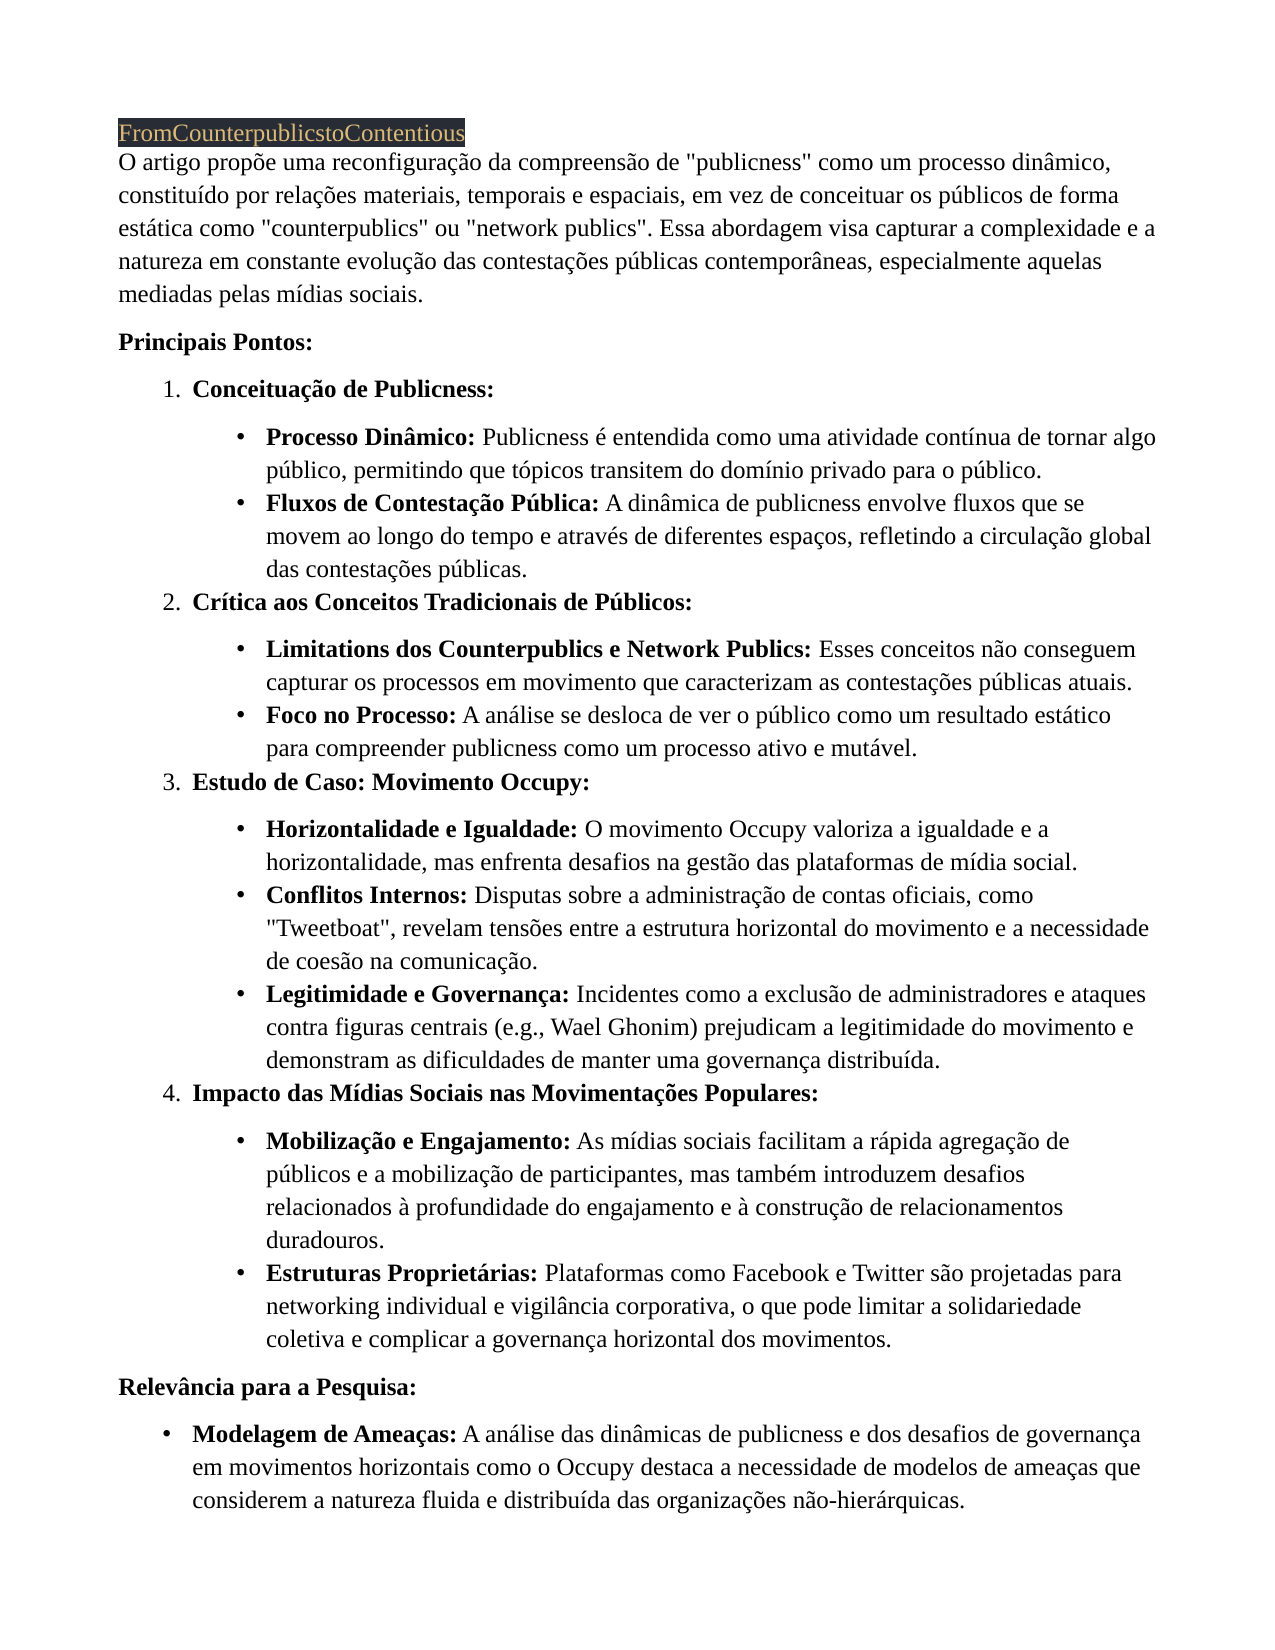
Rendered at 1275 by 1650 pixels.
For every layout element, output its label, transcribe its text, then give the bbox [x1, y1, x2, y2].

list Fluxos de Contestação Pública: A dinâmica de publicness envolve fluxos que se movem ao longo do tempo e através de diferentes espaços, refletindo a circulação global das contestações públicas. [236, 488, 1157, 583]
text Principais Pontos: [118, 327, 1157, 355]
list Crítica aos Conceitos Tradicionais de Públicos: [162, 587, 1157, 616]
list Horizontalidade e Igualdade: O movimento Occupy valoriza a igualdade e a horizontalidade, mas enfrenta desafios na gestão das plataformas de mídia social. [236, 814, 1157, 876]
text Relevância para a Pesquisa: [118, 1372, 1157, 1400]
list Legitimidade e Governança: Incidentes como a exclusão de administradores e ataques contra figuras centrais (e.g., Wael Ghonim) prejudicam a legitimidade do movimento e demonstram as dificuldades de manter uma governança distribuída. [236, 979, 1157, 1074]
text O artigo propõe uma reconfiguração da compreensão de "publicness" como um processo dinâmico, constituído por relações materiais, temporais e espaciais, em vez de conceituar os públicos de forma estática como "counterpublics" ou "network publics". Essa abordagem visa capturar a complexidade e a natureza em constante evolução das contestações públicas contemporâneas, especialmente aquelas mediadas pelas mídias sociais. [118, 147, 1157, 308]
list Processo Dinâmico: Publicness é entendida como uma atividade contínua de tornar algo público, permitindo que tópicos transitem do domínio privado para o público. [236, 422, 1157, 483]
list Limitations dos Counterpublics e Network Publics: Esses conceitos não conseguem capturar os processos em movimento que caracterizam as contestações públicas atuais. [236, 634, 1157, 696]
list Modelagem de Ameaças: A análise das dinâmicas de publicness e dos desafios de governança em movimentos horizontais como o Occupy destaca a necessidade de modelos de ameaças que considerem a natureza fluida e distribuída das organizações não-hierárquicas. [162, 1419, 1157, 1514]
list Estruturas Proprietárias: Plataformas como Facebook e Twitter são projetadas para networking individual e vigilância corporativa, o que pode limitar a solidariedade coletiva e complicar a governança horizontal dos movimentos. [236, 1258, 1157, 1353]
list Foco no Processo: A análise se desloca de ver o público como um resultado estático para compreender publicness como um processo ativo e mutável. [236, 701, 1157, 762]
list Estudo de Caso: Movimento Occupy: [162, 767, 1157, 795]
list Mobilização e Engajamento: As mídias sociais facilitam a rápida agregação de públicos e a mobilização de participantes, mas também introduzem desafios relacionados à profundidade do engajamento e à construção de relacionamentos duradouros. [236, 1126, 1157, 1254]
list Conceituação de Publicness: [162, 374, 1157, 403]
list Conflitos Internos: Disputas sobre a administração de contas oficiais, como "Tweetboat", revelam tensões entre a estrutura horizontal do movimento e a necessidade de coesão na comunicação. [236, 880, 1157, 975]
text FromCounterpublicstoContentious [118, 118, 1157, 147]
list Impacto das Mídias Sociais nas Movimentações Populares: [162, 1078, 1157, 1107]
